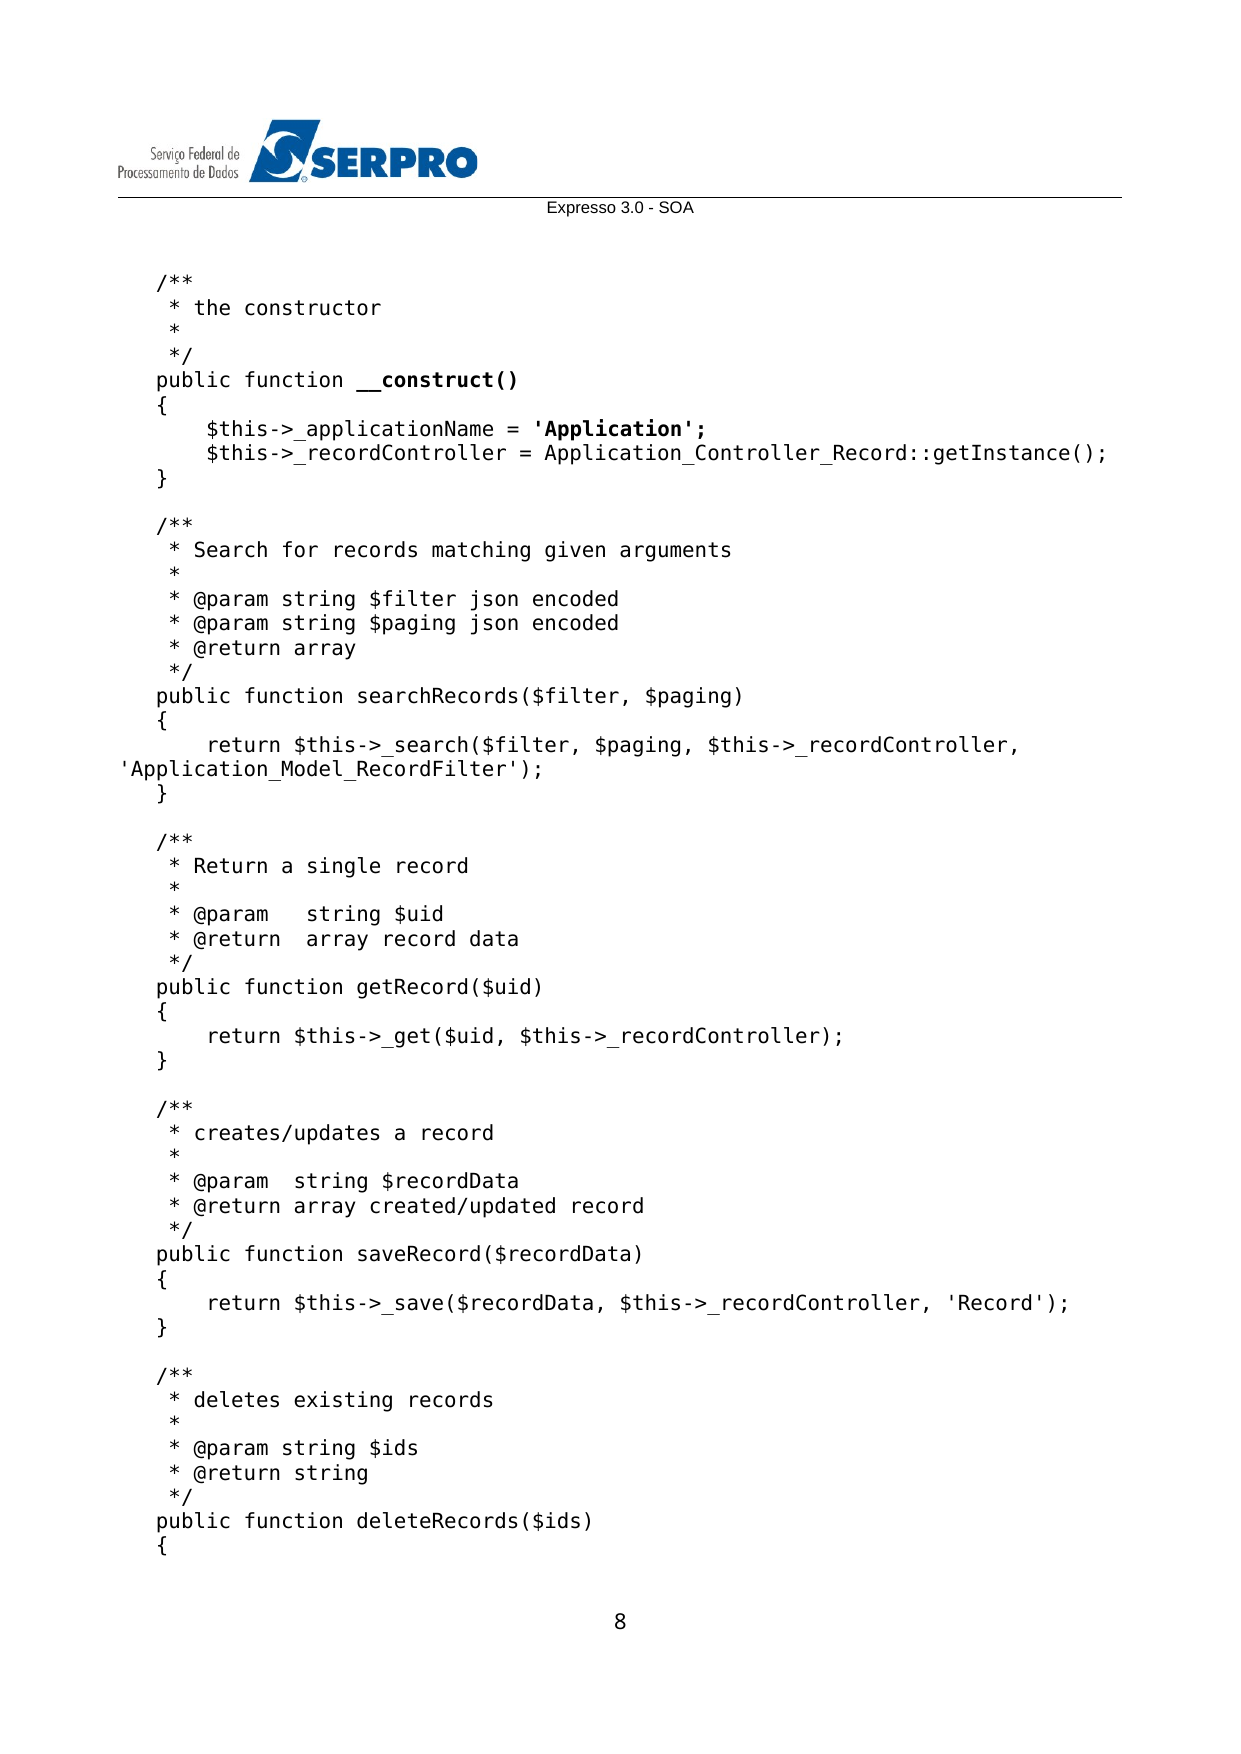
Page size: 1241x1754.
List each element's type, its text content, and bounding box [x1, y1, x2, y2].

text * @return array [118, 636, 1122, 660]
text * @return string [118, 1461, 1122, 1485]
text * deletes existing records [118, 1388, 1122, 1412]
text * [118, 1145, 1122, 1169]
text * @param string $filter json encoded [118, 587, 1122, 611]
text * @return array created/updated record [118, 1194, 1122, 1218]
text /** [118, 830, 1122, 854]
text public function searchRecords($filter, $paging) [118, 684, 1122, 708]
text } [118, 1048, 1122, 1072]
text * @param string $uid [118, 902, 1122, 927]
text * @param string $paging json encoded [118, 611, 1122, 636]
text return $this->_save($recordData, $this->_recordController, 'Record'); [118, 1291, 1122, 1315]
text { [118, 1533, 1122, 1558]
text public function getRecord($uid) [118, 975, 1122, 999]
text * Search for records matching given arguments [118, 538, 1122, 563]
text */ [118, 951, 1122, 975]
text public function saveRecord($recordData) [118, 1242, 1122, 1267]
text { [118, 1267, 1122, 1291]
text * [118, 878, 1122, 902]
text */ [118, 1485, 1122, 1509]
text /** [118, 514, 1122, 538]
text */ [118, 344, 1122, 368]
text * the constructor [118, 296, 1122, 320]
text /** [118, 1097, 1122, 1121]
text * @param string $ids [118, 1436, 1122, 1461]
text * [118, 320, 1122, 344]
text { [118, 708, 1122, 733]
text $this->_applicationName = 'Application'; [118, 417, 1122, 441]
text return $this->_get($uid, $this->_recordController); [118, 1024, 1122, 1048]
text */ [118, 1218, 1122, 1242]
text public function __construct() [118, 368, 1122, 393]
text /** [118, 1364, 1122, 1388]
text $this->_recordController = Application_Controller_Record::getInstance(); [118, 441, 1122, 466]
text * @param string $recordData [118, 1169, 1122, 1194]
text } [118, 781, 1122, 805]
text * Return a single record [118, 854, 1122, 878]
text { [118, 999, 1122, 1024]
text * creates/updates a record [118, 1121, 1122, 1145]
text { [118, 393, 1122, 417]
text } [118, 1315, 1122, 1339]
text * [118, 1412, 1122, 1436]
text /** [118, 271, 1122, 296]
text return $this->_search($filter, $paging, $this->_recordController, 'Application_Model_RecordFilter'); [118, 733, 1122, 781]
text * @return array record data [118, 927, 1122, 951]
text public function deleteRecords($ids) [118, 1509, 1122, 1533]
text } [118, 466, 1122, 490]
text */ [118, 660, 1122, 684]
picture [118, 118, 478, 183]
text * [118, 563, 1122, 587]
